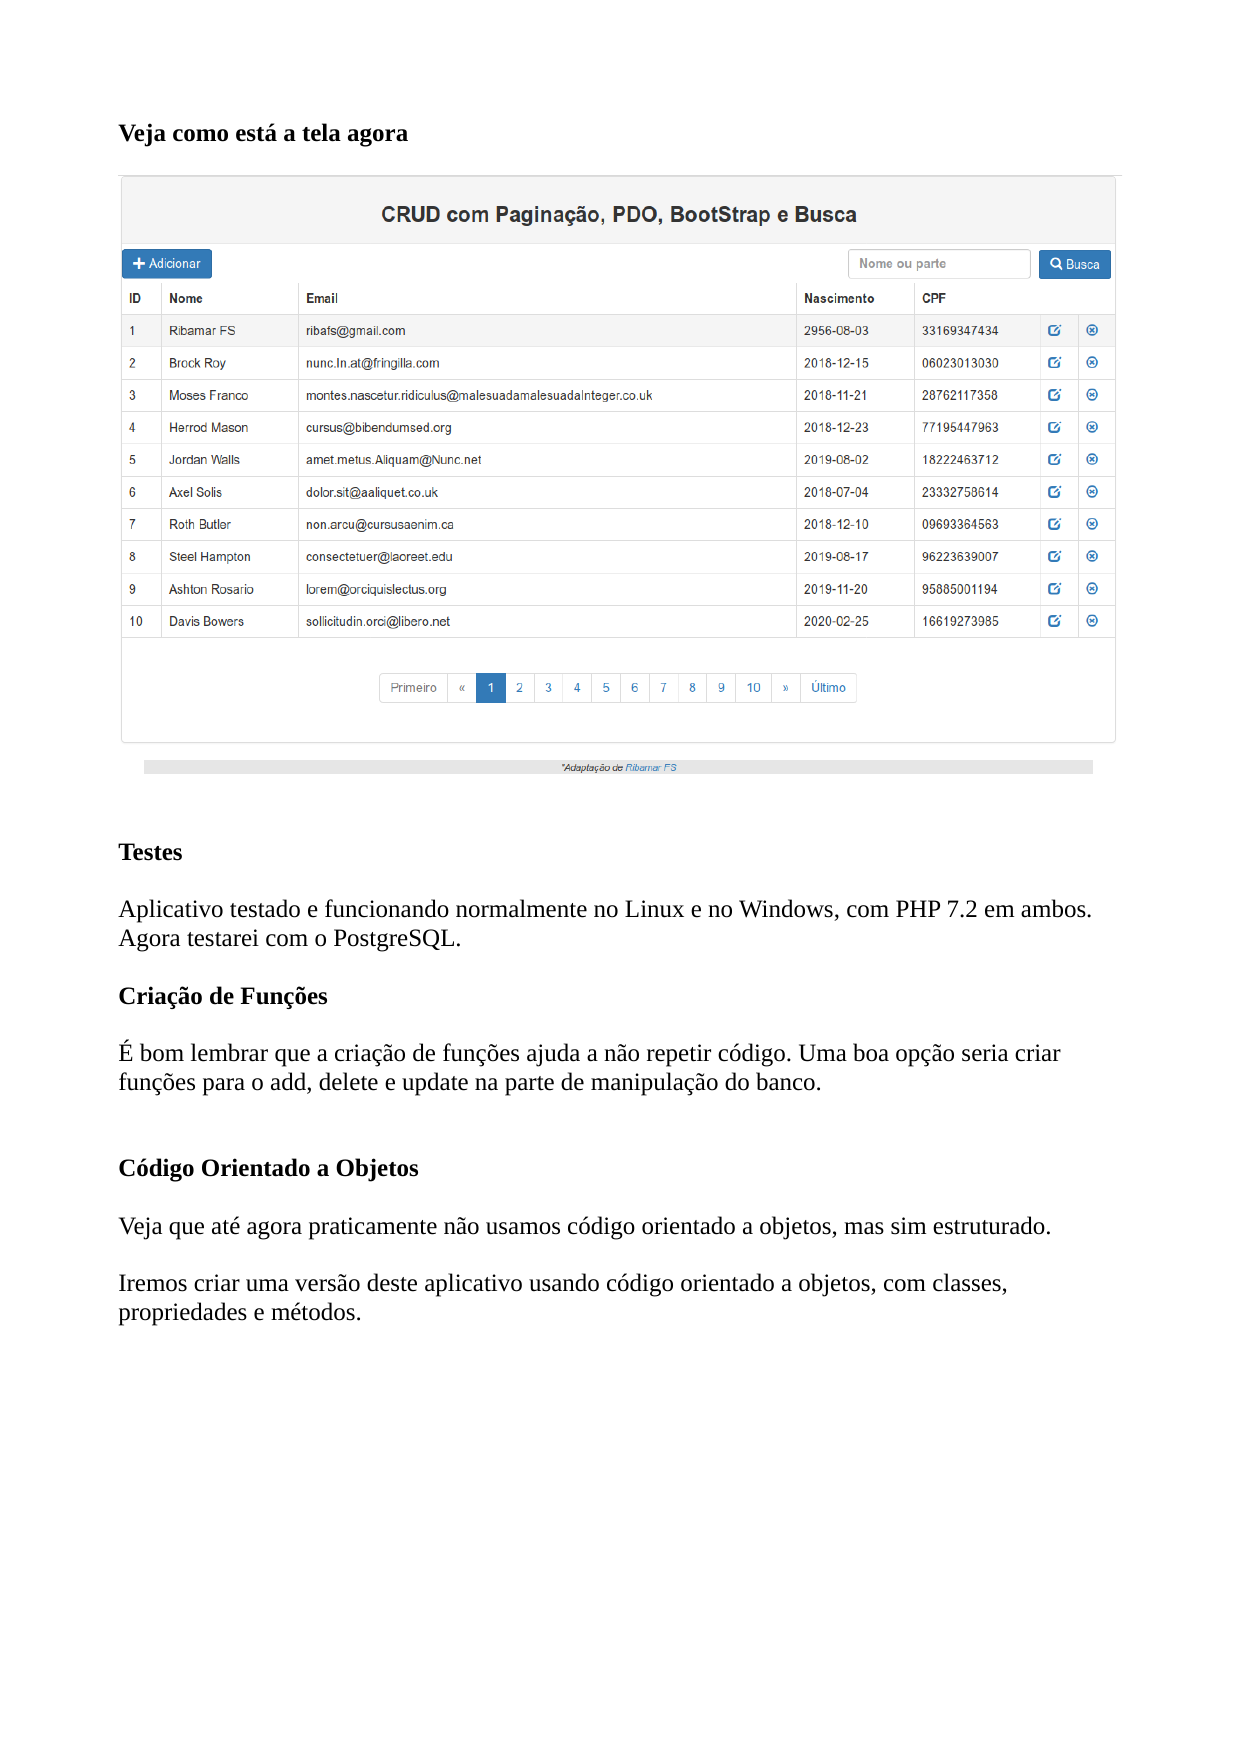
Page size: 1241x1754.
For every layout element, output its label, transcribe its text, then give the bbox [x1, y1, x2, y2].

picture [118, 175, 1123, 780]
text Criação de Funções [118, 981, 1122, 1009]
text Veja que até agora praticamente não usamos código orientado a objetos, mas sim estruturado. [118, 1211, 1122, 1239]
text Veja como está a tela agora [118, 118, 1122, 147]
text Aplicativo testado e funcionando normalmente no Linux e no Windows, com PHP 7.2 em ambos. [118, 894, 1122, 923]
text Testes [118, 837, 1122, 866]
text Agora testarei com o PostgreSQL. [118, 923, 1122, 952]
text Código Orientado a Objetos [118, 1153, 1122, 1182]
text Iremos criar uma versão deste aplicativo usando código orientado a objetos, com classes, propriedades e métodos. [118, 1268, 1122, 1326]
text É bom lembrar que a criação de funções ajuda a não repetir código. Uma boa opção seria criar funções para o add, delete e update na parte de manipulação do banco. [118, 1038, 1122, 1096]
